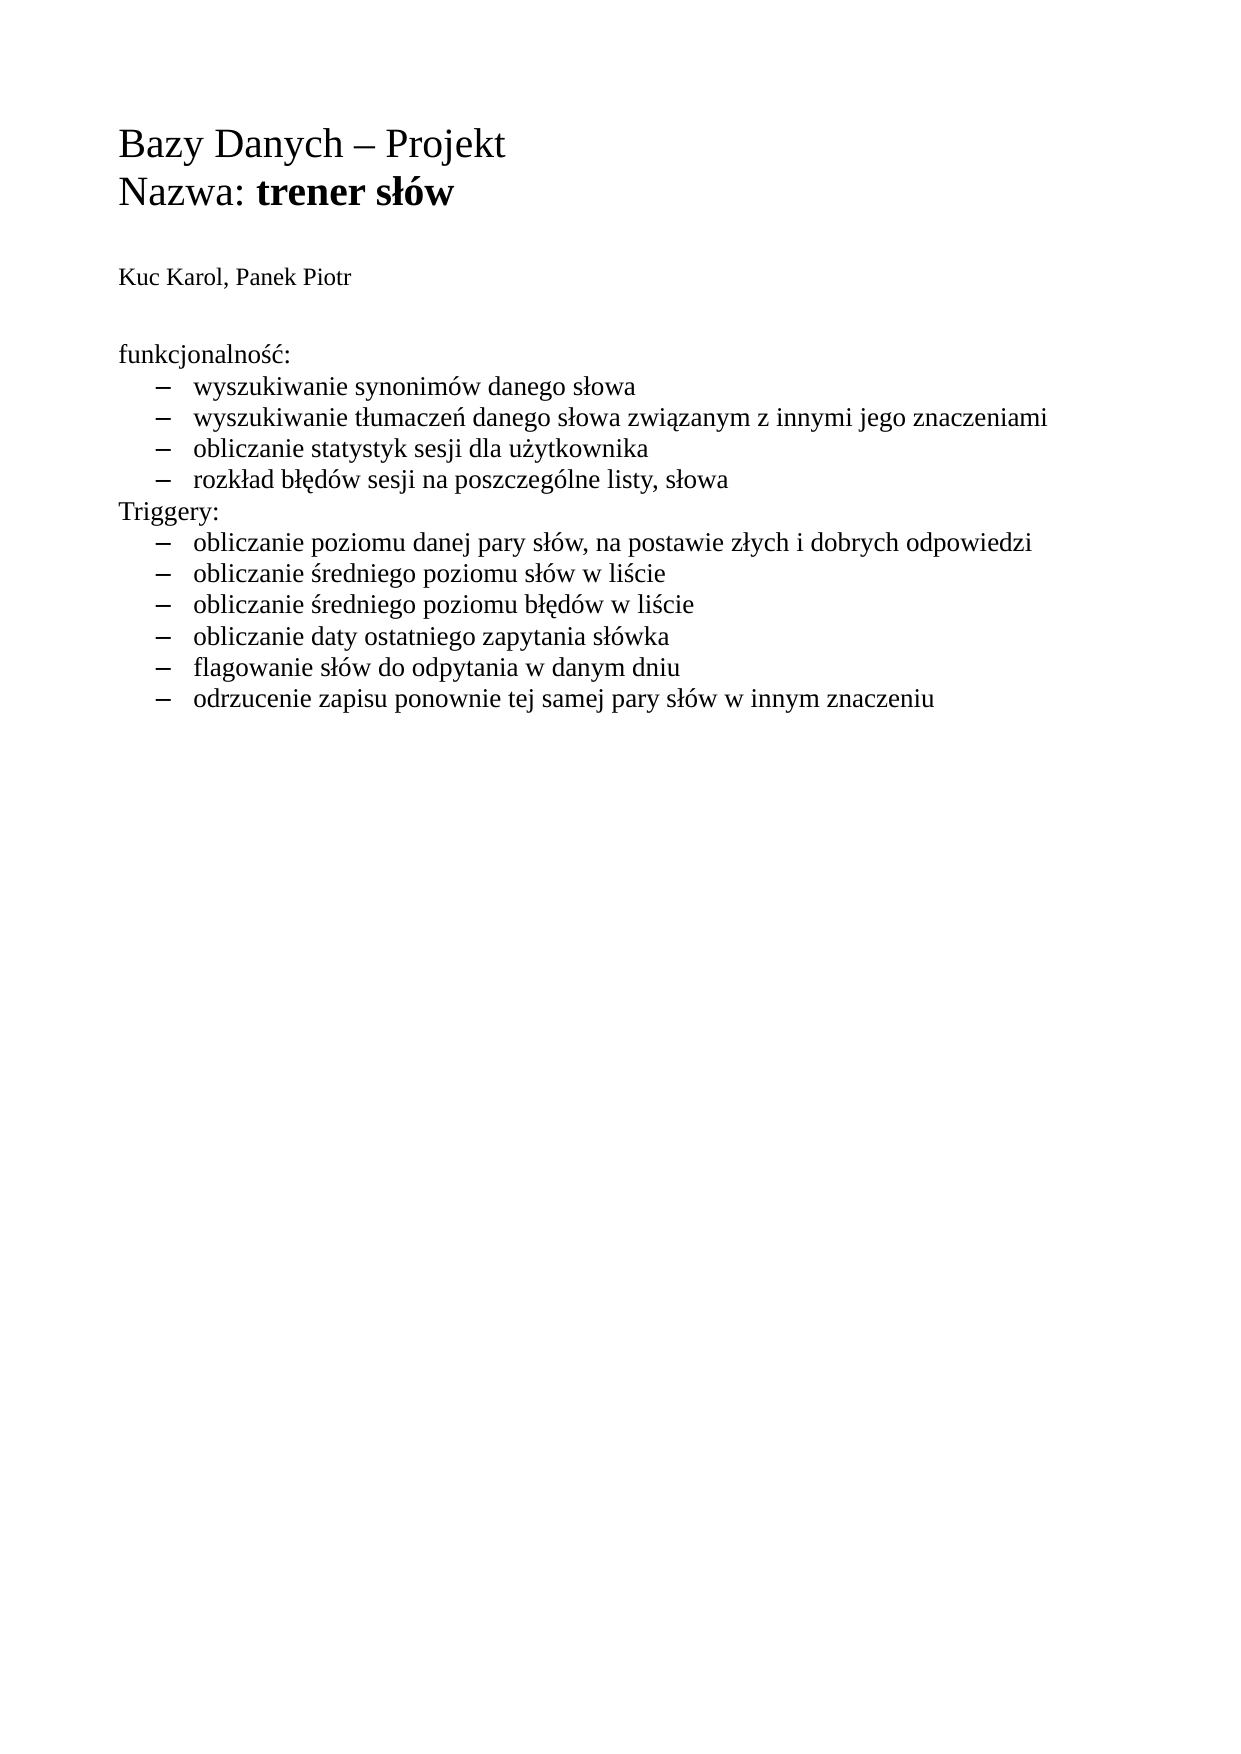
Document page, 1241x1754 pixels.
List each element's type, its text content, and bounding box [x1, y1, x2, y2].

list obliczanie daty ostatniego zapytania słówka [156, 619, 1122, 651]
text Kuc Karol, Panek Piotr [118, 262, 1122, 291]
text Nazwa: trener słów [118, 166, 1122, 214]
list obliczanie średniego poziomu błędów w liście [156, 588, 1122, 619]
list rozkład błędów sesji na poszczególne listy, słowa [156, 463, 1122, 495]
list obliczanie statystyk sesji dla użytkownika [156, 432, 1122, 463]
list wyszukiwanie synonimów danego słowa [156, 370, 1122, 401]
text Triggery: [118, 495, 1122, 526]
list flagowanie słów do odpytania w danym dniu [156, 651, 1122, 682]
list obliczanie poziomu danej pary słów, na postawie złych i dobrych odpowiedzi [156, 526, 1122, 557]
list odrzucenie zapisu ponownie tej samej pary słów w innym znaczeniu [156, 682, 1122, 713]
text Bazy Danych – Projekt [118, 118, 1122, 166]
text funkcjonalność: [118, 338, 1122, 370]
list wyszukiwanie tłumaczeń danego słowa związanym z innymi jego znaczeniami [156, 401, 1122, 432]
list obliczanie średniego poziomu słów w liście [156, 557, 1122, 588]
